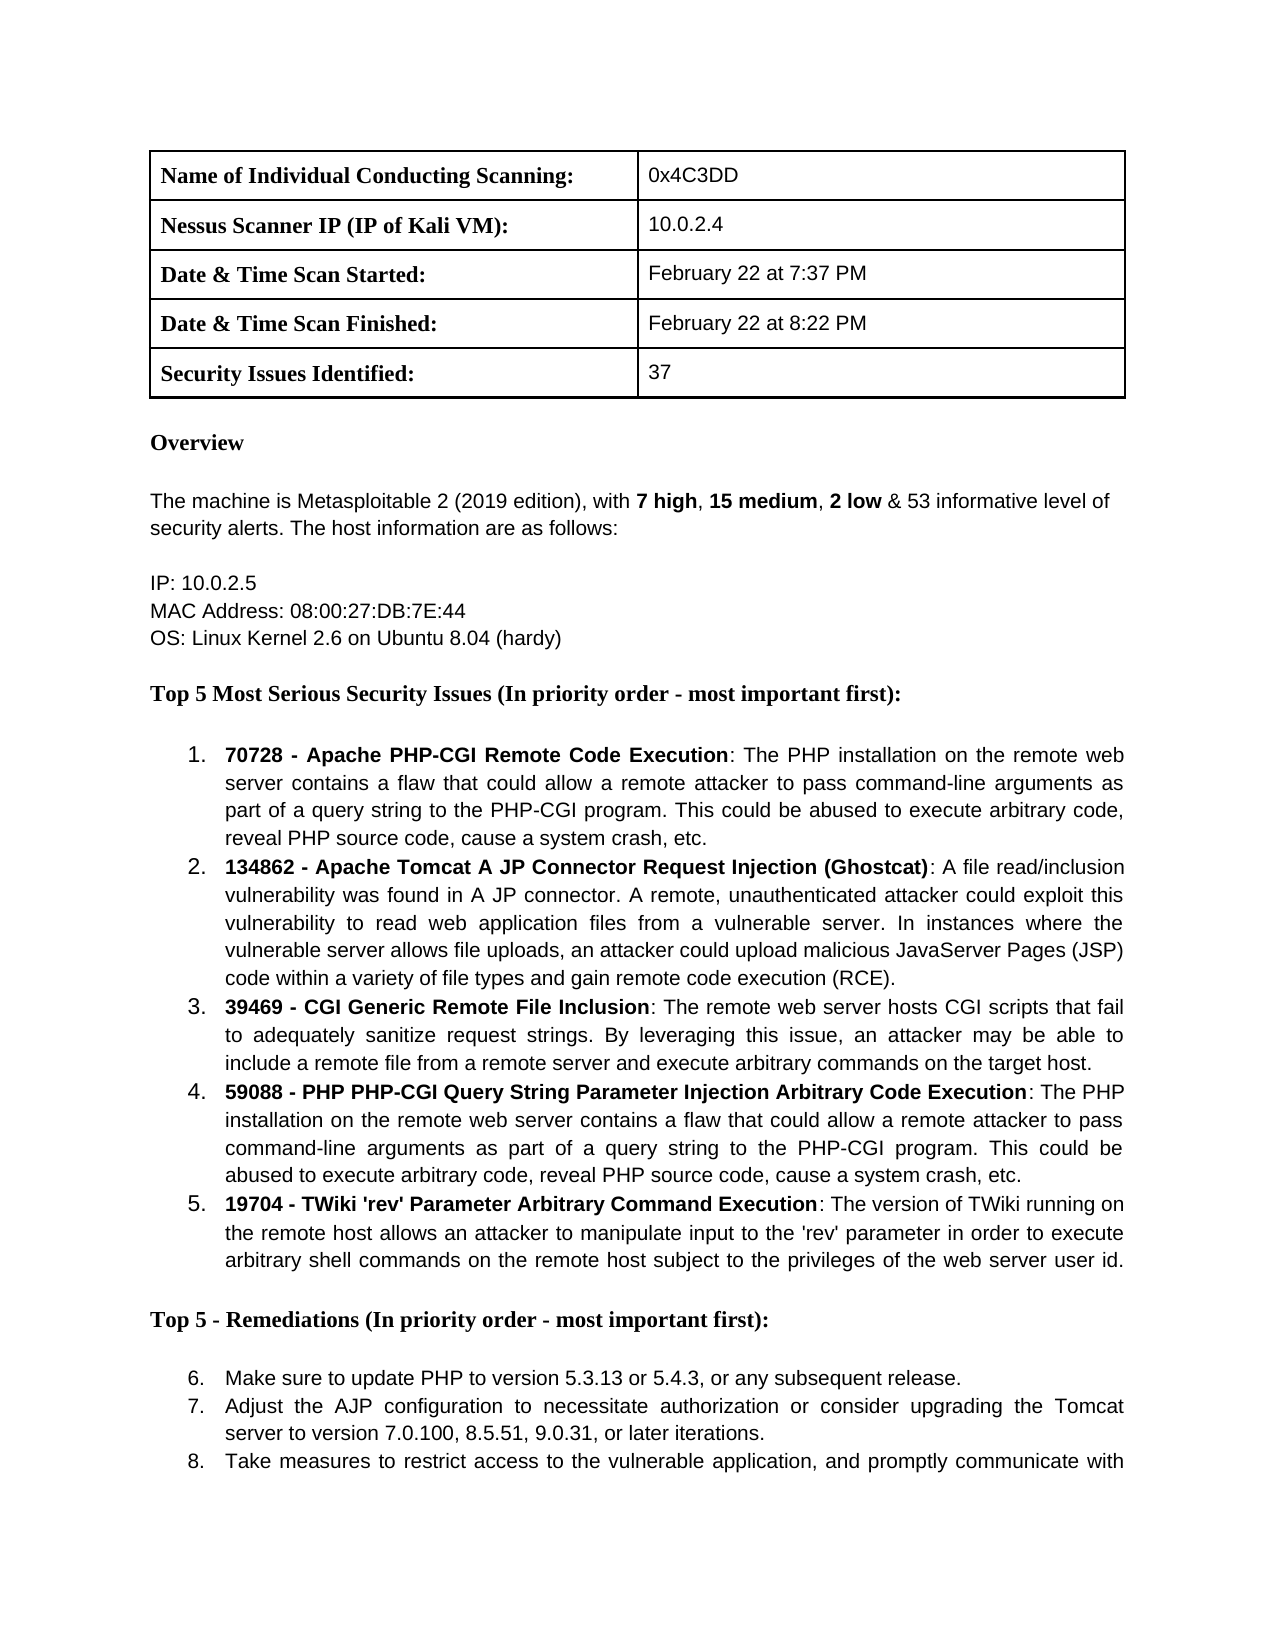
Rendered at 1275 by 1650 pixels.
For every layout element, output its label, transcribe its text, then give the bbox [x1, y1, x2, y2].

table_cell Date & Time Scan Finished: [151, 300, 637, 347]
table_cell February 22 at 7:37 PM [639, 251, 1124, 298]
list Make sure to update PHP to version 5.3.13 or 5.4.3, or any subsequent release. [187, 1366, 1125, 1390]
text Top 5 Most Serious Security Issues (In priority order - most important first): [150, 680, 1125, 707]
text MAC Address: 08:00:27:DB:7E:44 [150, 599, 1125, 623]
list 70728 - Apache PHP-CGI Remote Code Execution: The PHP installation on the remote web server contains a flaw that could allow a remote attacker to pass command-line arguments as part of a query string to the PHP-CGI program. This could be abused to execute arbitrary code, reveal PHP source code, cause a system crash, etc. [187, 741, 1125, 850]
text The machine is Metasploitable 2 (2019 edition), with 7 high, 15 medium, 2 low & 53 informative level of security alerts. The host information are as follows: IP: 10.0.2.5 [150, 459, 1125, 595]
table_cell 10.0.2.4 [639, 201, 1124, 248]
text OS: Linux Kernel 2.6 on Ubuntu 8.04 (hardy) [150, 626, 1125, 650]
list 39469 - CGI Generic Remote File Inclusion: The remote web server hosts CGI scripts that fail to adequately sanitize request strings. By leveraging this issue, an attacker may be able to include a remote file from a remote server and execute arbitrary commands on the target host. [187, 993, 1125, 1074]
list 134862 - Apache Tomcat A JP Connector Request Injection (Ghostcat): A file read/inclusion vulnerability was found in A JP connector. A remote, unauthenticated attacker could exploit this vulnerability to read web application files from a vulnerable server. In instances where the vulnerable server allows file uploads, an attacker could upload malicious JavaServer Pages (JSP) code within a variety of file types and gain remote code execution (RCE). [187, 853, 1125, 989]
table_cell Date & Time Scan Started: [151, 251, 637, 298]
text Top 5 - Remediations (In priority order - most important first): [150, 1306, 1125, 1362]
table_cell February 22 at 8:22 PM [639, 300, 1124, 347]
table_cell Security Issues Identified: [151, 349, 637, 396]
table_header 0x4C3DD [639, 152, 1124, 199]
list Adjust the AJP configuration to necessitate authorization or consider upgrading the Tomcat server to version 7.0.100, 8.5.51, 9.0.31, or later iterations. [187, 1394, 1125, 1445]
table_cell 37 [639, 349, 1124, 396]
list Take measures to restrict access to the vulnerable application, and promptly communicate with [187, 1449, 1125, 1473]
table_cell Nessus Scanner IP (IP of Kali VM): [151, 201, 637, 248]
list 59088 - PHP PHP-CGI Query String Parameter Injection Arbitrary Code Execution: The PHP installation on the remote web server contains a flaw that could allow a remote attacker to pass command-line arguments as part of a query string to the PHP-CGI program. This could be abused to execute arbitrary code, reveal PHP source code, cause a system crash, etc. [187, 1078, 1125, 1187]
table_header Name of Individual Conducting Scanning: [151, 152, 637, 199]
list 19704 - TWiki 'rev' Parameter Arbitrary Command Execution: The version of TWiki running on the remote host allows an attacker to manipulate input to the 'rev' parameter in order to execute arbitrary shell commands on the remote host subject to the privileges of the web server user id. [187, 1190, 1125, 1302]
text Overview [150, 429, 1125, 455]
